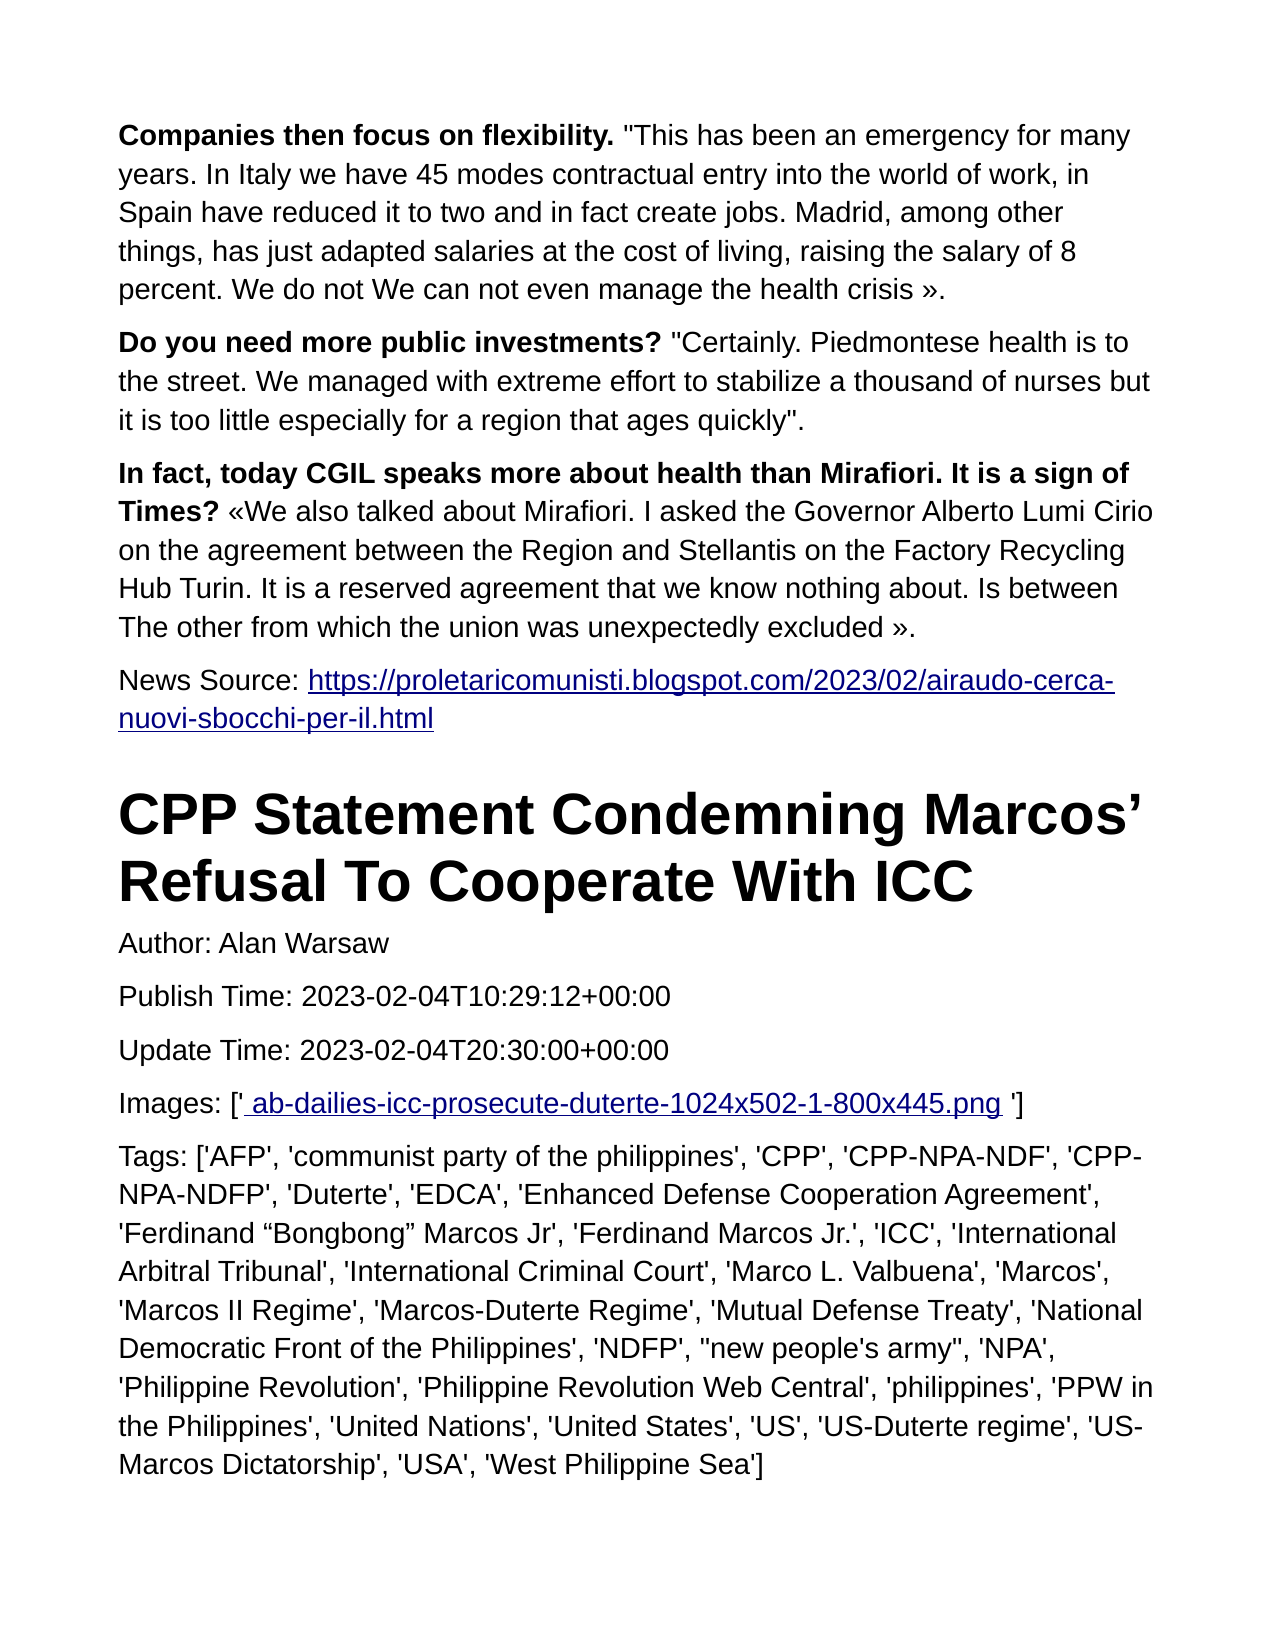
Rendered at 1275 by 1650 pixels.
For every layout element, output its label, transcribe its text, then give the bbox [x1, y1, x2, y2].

text Images: [' ab-dailies-icc-prosecute-duterte-1024x502-1-800x445.png '] [118, 1086, 1157, 1119]
subtitle CPP Statement Condemning Marcos’ Refusal To Cooperate With ICC [118, 779, 1157, 914]
text Companies then focus on flexibility. "This has been an emergency for many years. In Italy we have 45 modes contractual entry into the world of work, in Spain have reduced it to two and in fact create jobs. Madrid, among other things, has just adapted salaries at the cost of living, raising the salary of 8 percent. We do not We can not even manage the health crisis ». [118, 118, 1157, 306]
text Publish Time: 2023-02-04T10:29:12+00:00 [118, 979, 1157, 1013]
text News Source: https://proletaricomunisti.blogspot.com/2023/02/airaudo-cerca-nuovi-sbocchi-per-il.html [118, 663, 1157, 735]
text Do you need more public investments? "Certainly. Piedmontese health is to the street. We managed with extreme effort to stabilize a thousand of nurses but it is too little especially for a region that ages quickly". [118, 325, 1157, 436]
text Tags: ['AFP', 'communist party of the philippines', 'CPP', 'CPP-NPA-NDF', 'CPP-NPA-NDFP', 'Duterte', 'EDCA', 'Enhanced Defense Cooperation Agreement', 'Ferdinand “Bongbong” Marcos Jr', 'Ferdinand Marcos Jr.', 'ICC', 'International Arbitral Tribunal', 'International Criminal Court', 'Marco L. Valbuena', 'Marcos', 'Marcos II Regime', 'Marcos-Duterte Regime', 'Mutual Defense Treaty', 'National Democratic Front of the Philippines', 'NDFP', "new people's army", 'NPA', 'Philippine Revolution', 'Philippine Revolution Web Central', 'philippines', 'PPW in the Philippines', 'United Nations', 'United States', 'US', 'US-Duterte regime', 'US-Marcos Dictatorship', 'USA', 'West Philippine Sea'] [118, 1139, 1157, 1481]
text Update Time: 2023-02-04T20:30:00+00:00 [118, 1032, 1157, 1066]
text In fact, today CGIL speaks more about health than Mirafiori. It is a sign of Times? «We also talked about Mirafiori. I asked the Governor Alberto Lumi Cirio on the agreement between the Region and Stellantis on the Factory Recycling Hub Turin. It is a reserved agreement that we know nothing about. Is between The other from which the union was unexpectedly excluded ». [118, 456, 1157, 643]
text Author: Alan Warsaw [118, 926, 1157, 960]
